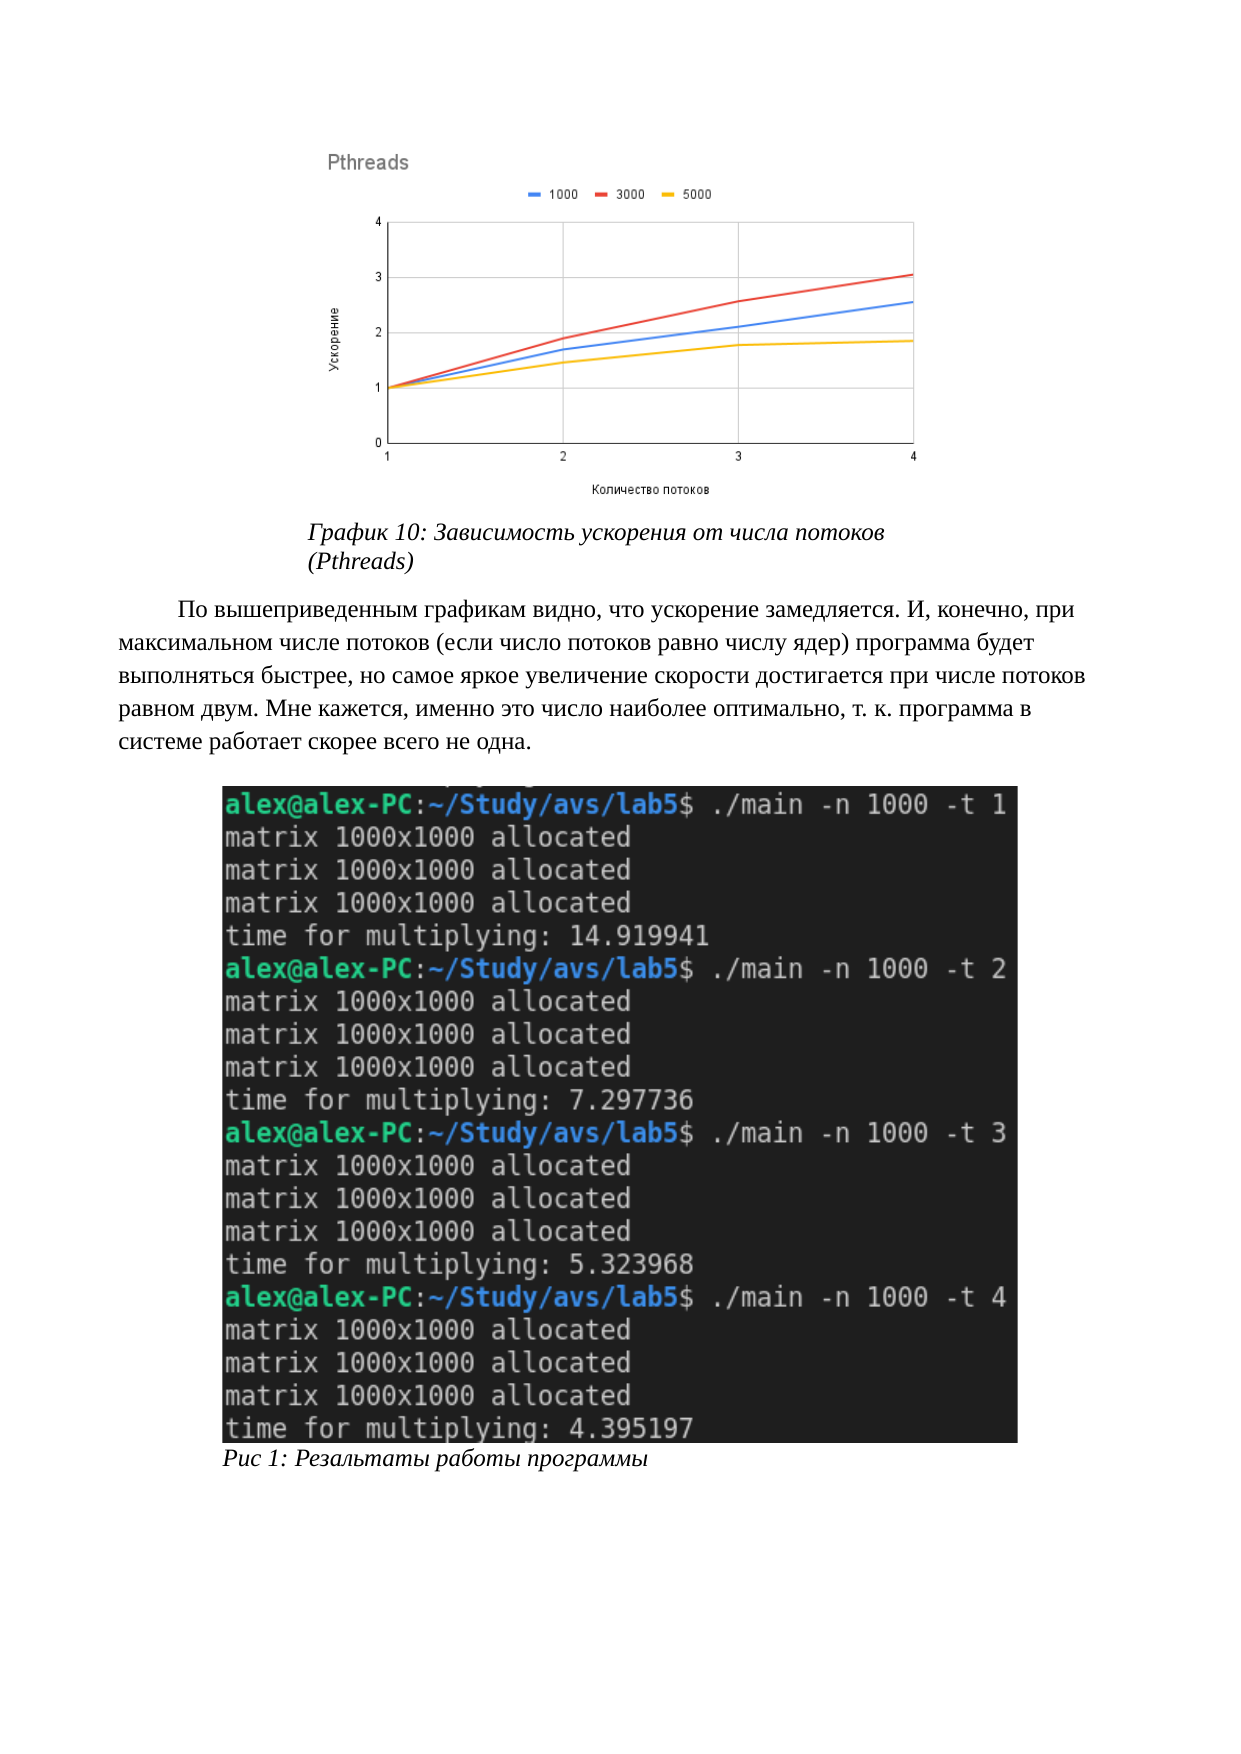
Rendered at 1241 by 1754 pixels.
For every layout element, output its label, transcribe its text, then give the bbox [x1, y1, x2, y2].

text График 10: Зависимость ускорения от числа потоков (Pthreads) [308, 517, 933, 574]
picture [222, 786, 1018, 1443]
text Рис 1: Резальтаты работы программы [222, 1443, 1018, 1471]
picture [307, 130, 933, 517]
text По вышеприведенным графикам видно, что ускорение замедляется. И, конечно, при максимальном числе потоков (если число потоков равно числу ядер) программа будет выполняться быстрее, но самое яркое увеличение скорости достигается при числе потоков равном двум. Мне кажется, именно это число наиболее оптимально, т. к. программа в системе работает скорее всего не одна. [118, 594, 1122, 755]
